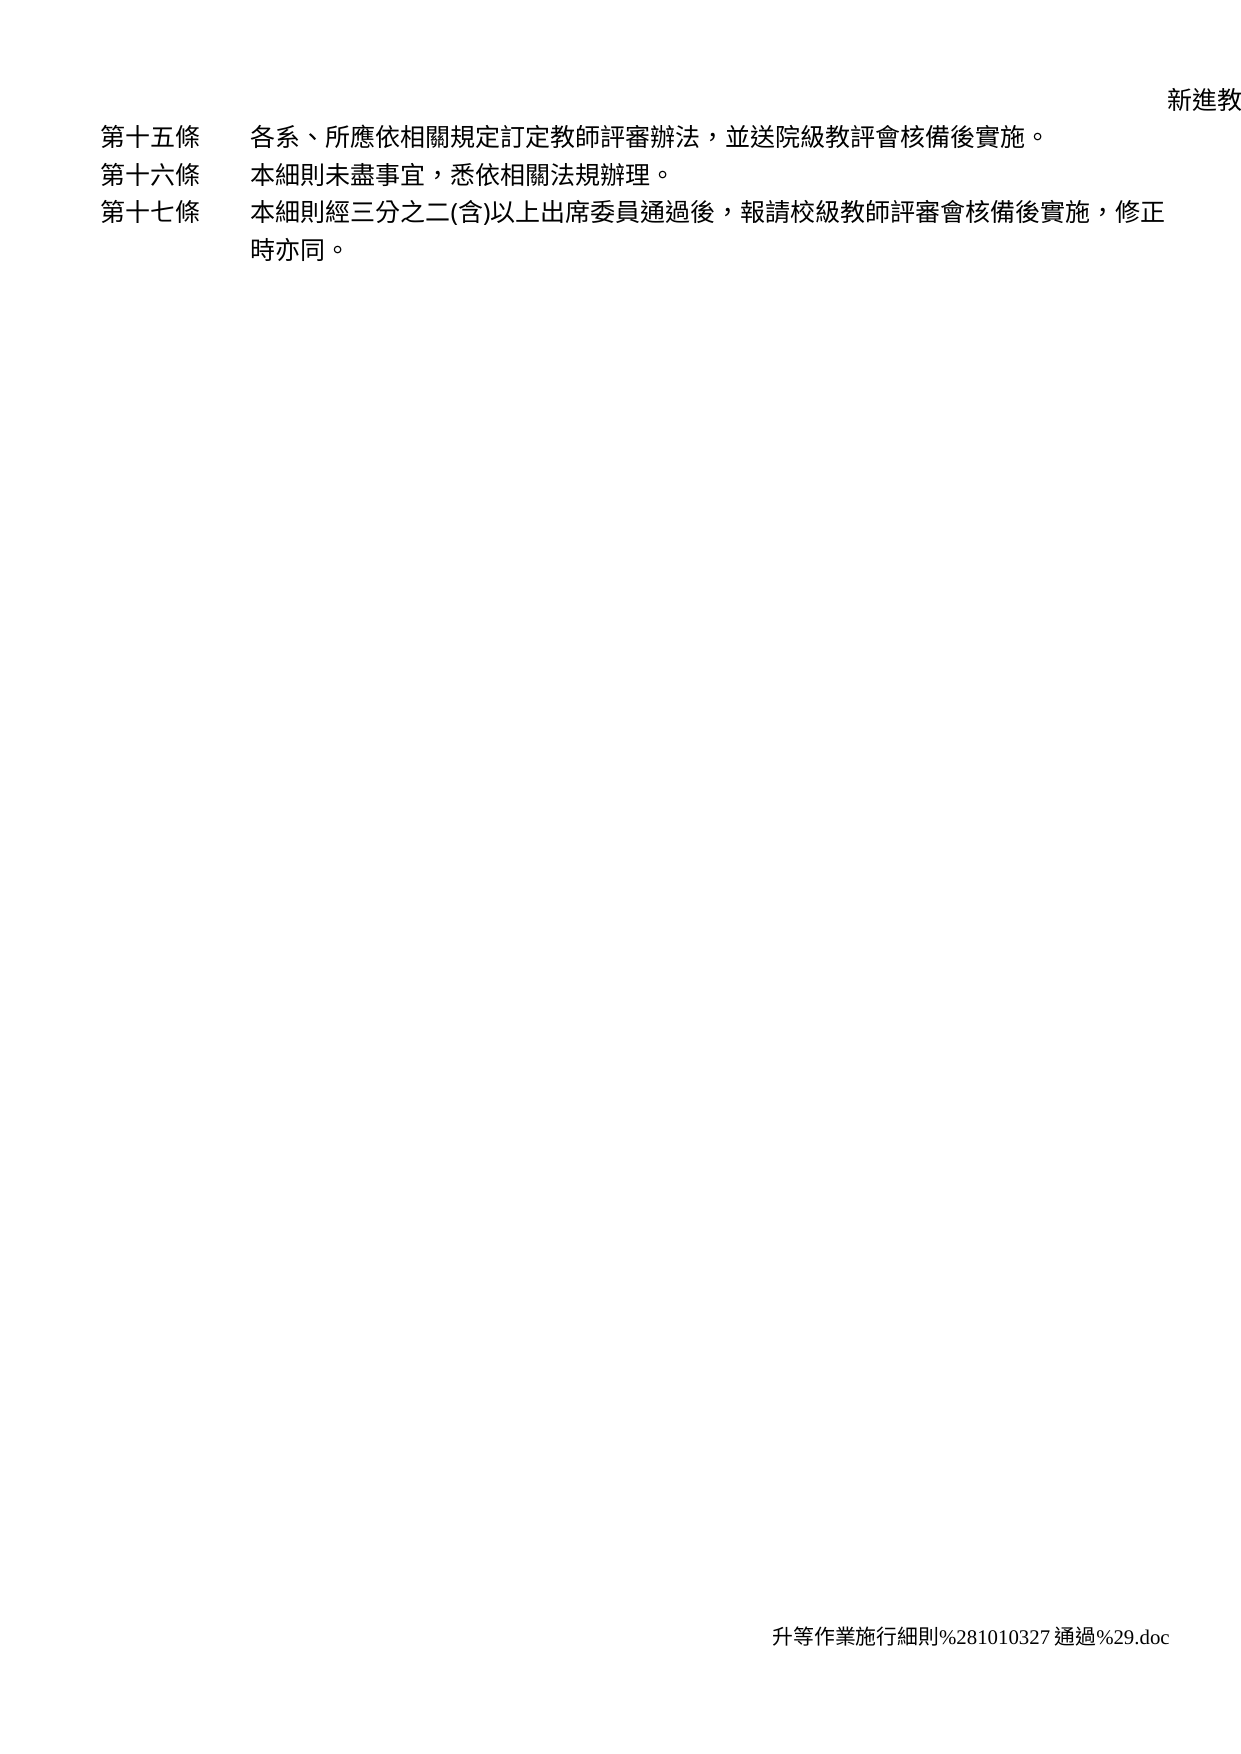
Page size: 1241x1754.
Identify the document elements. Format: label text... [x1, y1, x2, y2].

list 本細則未盡事宜，悉依相關法規辦理。 [100, 155, 1169, 192]
text 新進教師提出升等申請前須先通過教師評量。 [1167, 80, 1240, 117]
list 各系、所應依相關規定訂定教師評審辦法，並送院級教評會核備後實施。 [100, 117, 1169, 155]
list 本細則經三分之二(含)以上出席委員通過後，報請校級教師評審會核備後實施，修正時亦同。 [100, 192, 1169, 267]
